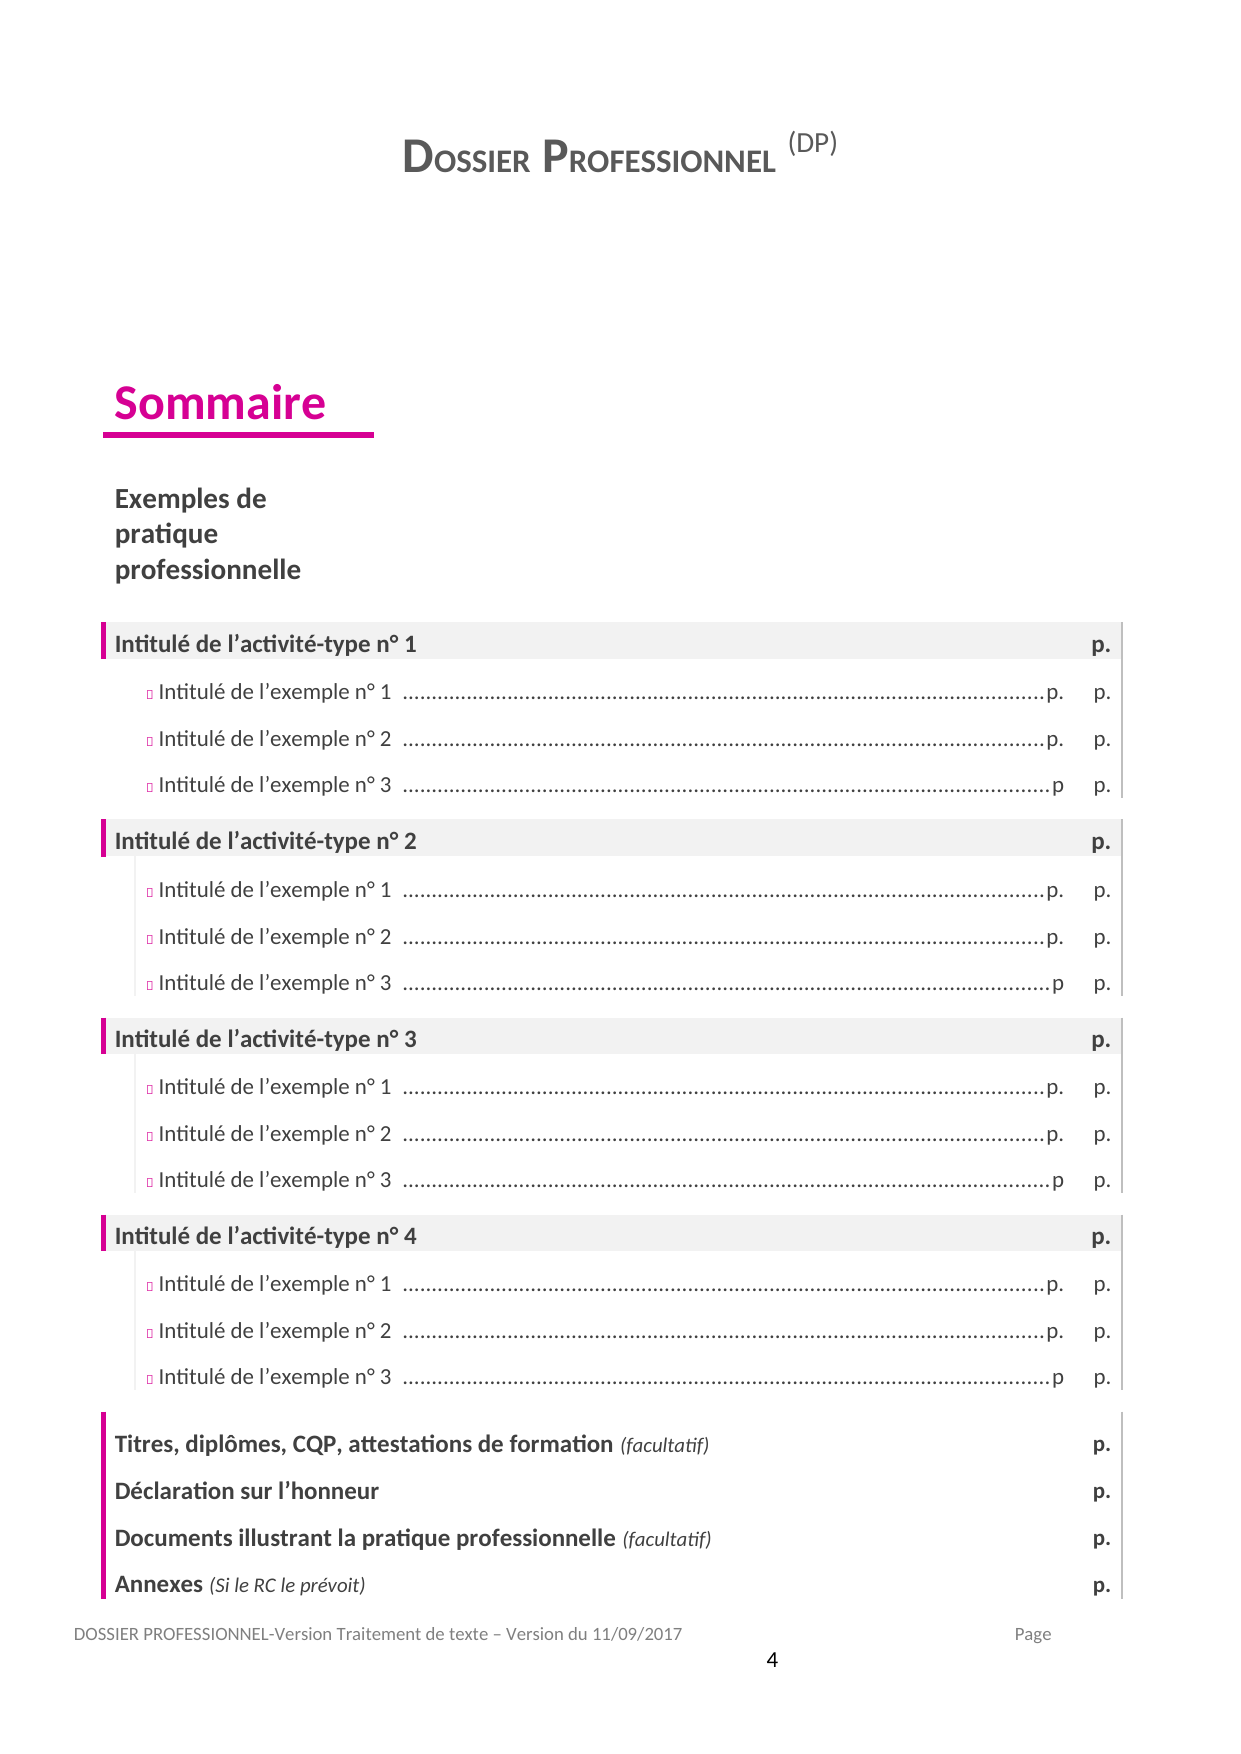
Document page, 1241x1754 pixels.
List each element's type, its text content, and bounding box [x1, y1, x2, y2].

table_cell p. [1075, 752, 1121, 798]
table_cell p. [1075, 1459, 1121, 1505]
table_cell Intitulé de l’activité-type n° 4 [106, 1215, 1075, 1251]
table_cell Intitulé de l’activité-type n° 2 [106, 819, 1075, 856]
table_cell Intitulé de l’activité-type n° 3 [106, 1018, 1075, 1054]
table_cell p. [1075, 819, 1121, 856]
table_cell [103, 659, 134, 705]
table_cell  Intitulé de l’exemple n° 2 p. [136, 903, 1075, 950]
table_cell p. [1075, 856, 1121, 903]
table_cell p. [1075, 659, 1121, 705]
table_cell  Intitulé de l’exemple n° 1 p. [136, 856, 1075, 903]
table_cell [1075, 1193, 1122, 1214]
table_cell  Intitulé de l’exemple n° 1 p. [136, 1251, 1075, 1297]
table_cell  Intitulé de l’exemple n° 2 p. [136, 1298, 1075, 1344]
table_cell p. [1075, 1505, 1121, 1552]
table_cell p. [1075, 1552, 1121, 1599]
table_cell  Intitulé de l’exemple n° 3 p [136, 1344, 1075, 1390]
table_cell [135, 798, 1075, 819]
table_cell Déclaration sur l’honneur [106, 1459, 1075, 1505]
table_cell [135, 1193, 1075, 1214]
table_cell Documents illustrant la pratique professionnelle (facultatif) [106, 1505, 1075, 1552]
table_cell [1075, 1390, 1122, 1412]
table_cell p. [1075, 1100, 1121, 1147]
table_cell p. [1075, 622, 1121, 659]
table_cell [135, 1390, 1075, 1412]
table_header Sommaire [103, 365, 374, 432]
table_cell [103, 1344, 134, 1390]
table_cell [103, 1390, 134, 1412]
table_cell [103, 903, 134, 950]
table_cell  Intitulé de l’exemple n° 3 p [136, 1147, 1075, 1193]
table_cell p. [1075, 1412, 1121, 1458]
table_cell p. [1075, 1018, 1121, 1054]
table_cell [103, 705, 134, 752]
table_cell [103, 752, 134, 798]
table_cell p. [1075, 950, 1121, 996]
table_cell p. [1075, 903, 1121, 950]
table_cell  Intitulé de l’exemple n° 3 p [136, 950, 1075, 996]
table_cell [103, 950, 134, 996]
table_cell  Intitulé de l’exemple n° 2 p. [136, 1100, 1075, 1147]
table_cell Titres, diplômes, CQP, attestations de formation (facultatif) [106, 1412, 1075, 1458]
table_cell  Intitulé de l’exemple n° 1 p. [136, 1054, 1075, 1100]
table_cell p. [1075, 1344, 1121, 1390]
table_cell p. [1075, 1251, 1121, 1297]
table_cell  Intitulé de l’exemple n° 2 p. [135, 705, 1075, 752]
table_cell [103, 798, 134, 819]
table_cell [1075, 996, 1122, 1017]
table_cell p. [1075, 1147, 1121, 1193]
table_cell [103, 1054, 134, 1100]
table_cell [135, 996, 1075, 1017]
table_cell [103, 1298, 134, 1344]
table_cell p. [1075, 1054, 1121, 1100]
table_cell [103, 1193, 134, 1214]
table_cell  Intitulé de l’exemple n° 3 p [135, 752, 1075, 798]
table_cell [103, 1147, 134, 1193]
table_cell [103, 1251, 134, 1297]
table_cell p. [1075, 705, 1121, 752]
table_cell Exemples de pratique professionnelle [103, 438, 374, 622]
table_cell [103, 1100, 134, 1147]
table_cell [103, 857, 134, 903]
table_cell [103, 996, 134, 1017]
table_cell Annexes (Si le RC le prévoit) [106, 1552, 1075, 1599]
table_cell [1075, 798, 1122, 819]
table_cell  Intitulé de l’exemple n° 1 p. [135, 659, 1075, 705]
table_cell Intitulé de l’activité-type n° 1 [106, 622, 1075, 659]
table_cell p. [1075, 1298, 1121, 1344]
table_cell p. [1075, 1215, 1121, 1251]
